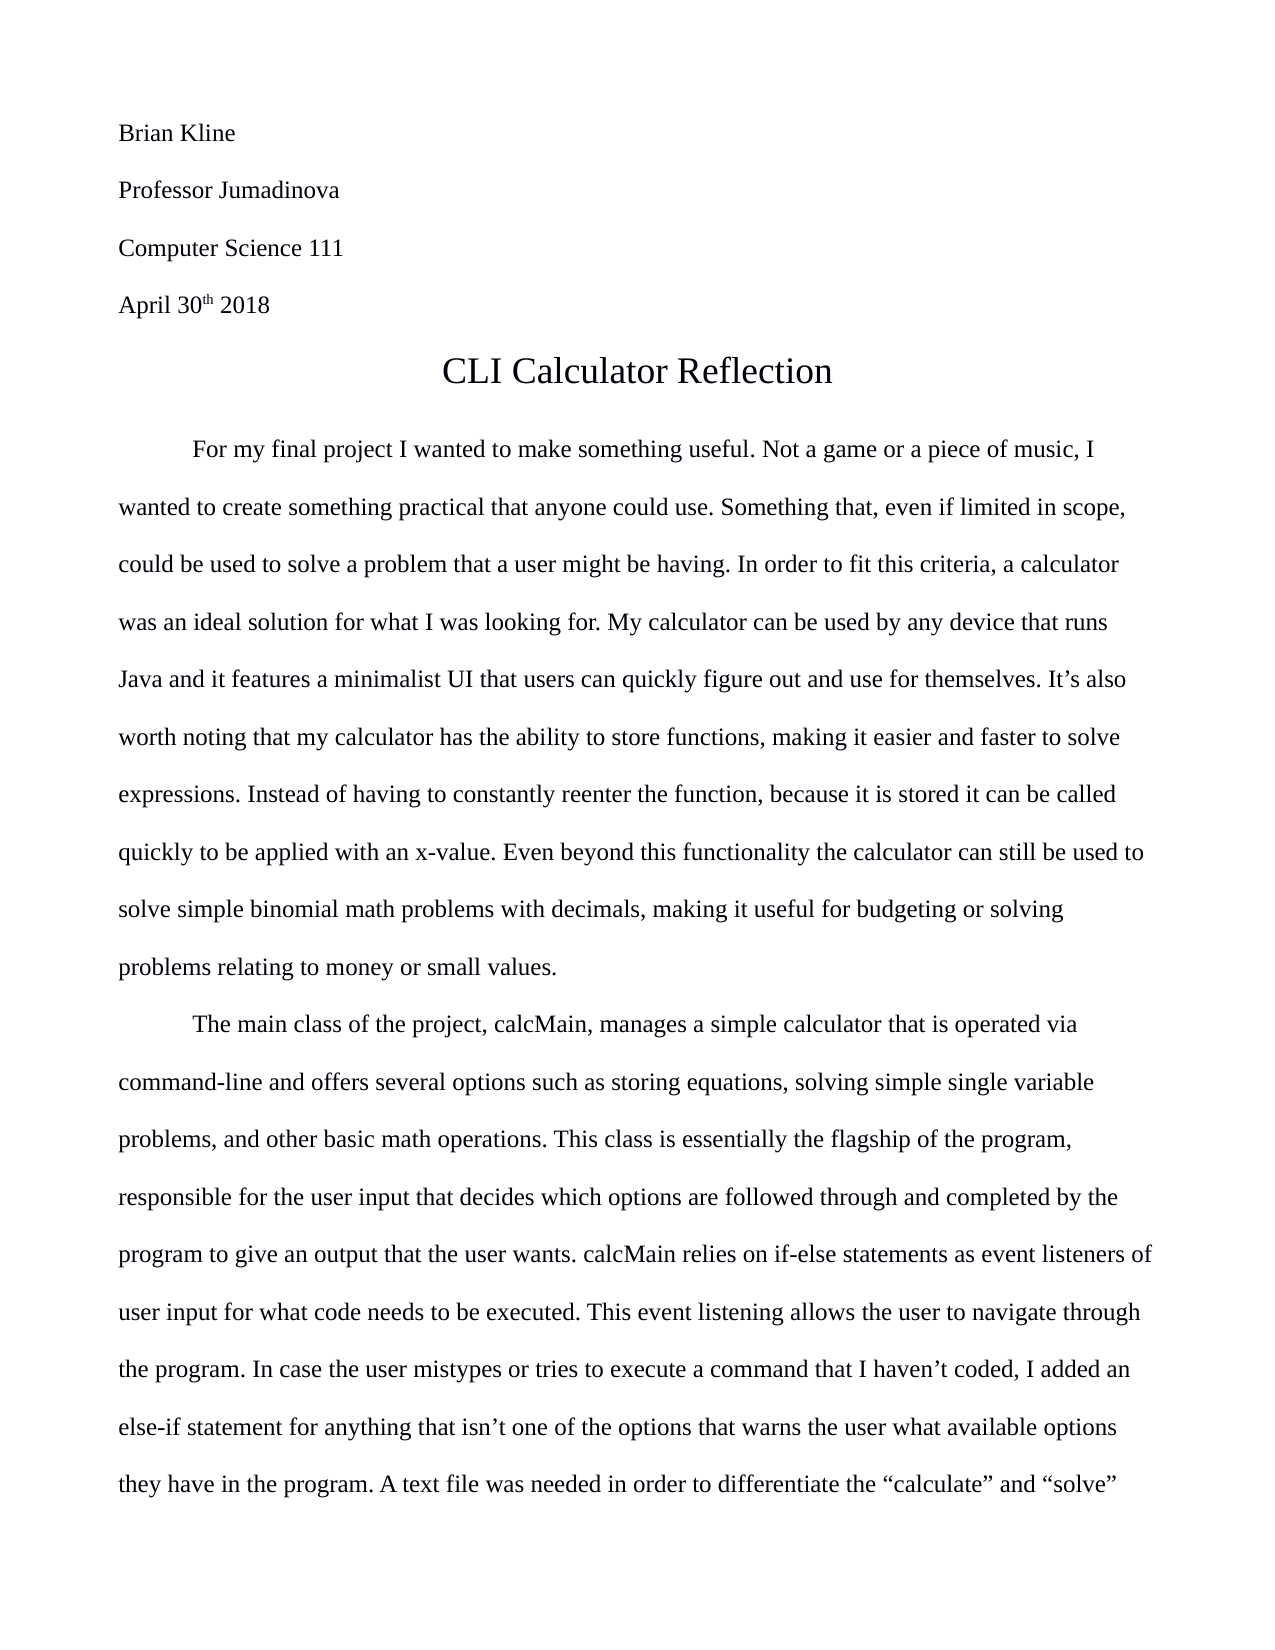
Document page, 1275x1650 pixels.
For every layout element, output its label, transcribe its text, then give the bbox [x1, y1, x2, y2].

text CLI Calculator Reflection [118, 348, 1157, 391]
text For my final project I wanted to make something useful. Not a game or a piece of music, I wanted to create something practical that anyone could use. Something that, even if limited in scope, could be used to solve a problem that a user might be having. In order to fit this criteria, a calculator was an ideal solution for what I was looking for. My calculator can be used by any device that runs Java and it features a minimalist UI that users can quickly figure out and use for themselves. It’s also worth noting that my calculator has the ability to store functions, making it easier and faster to solve expressions. Instead of having to constantly reenter the function, because it is stored it can be called quickly to be applied with an x-value. Even beyond this functionality the calculator can still be used to solve simple binomial math problems with decimals, making it useful for budgeting or solving problems relating to money or small values. [118, 434, 1157, 981]
text Computer Science 111 [118, 233, 1157, 262]
text Brian Kline [118, 118, 1157, 147]
text April 30th 2018 [118, 291, 1157, 319]
text Professor Jumadinova [118, 176, 1157, 204]
text The main class of the project, calcMain, manages a simple calculator that is operated via command-line and offers several options such as storing equations, solving simple single variable problems, and other basic math operations. This class is essentially the flagship of the program, responsible for the user input that decides which options are followed through and completed by the program to give an output that the user wants. calcMain relies on if-else statements as event listeners of user input for what code needs to be executed. This event listening allows the user to navigate through the program. In case the user mistypes or tries to execute a command that I haven’t coded, I added an else-if statement for anything that isn’t one of the options that warns the user what available options they have in the program. A text file was needed in order to differentiate the “calculate” and “solve” [118, 1009, 1157, 1498]
